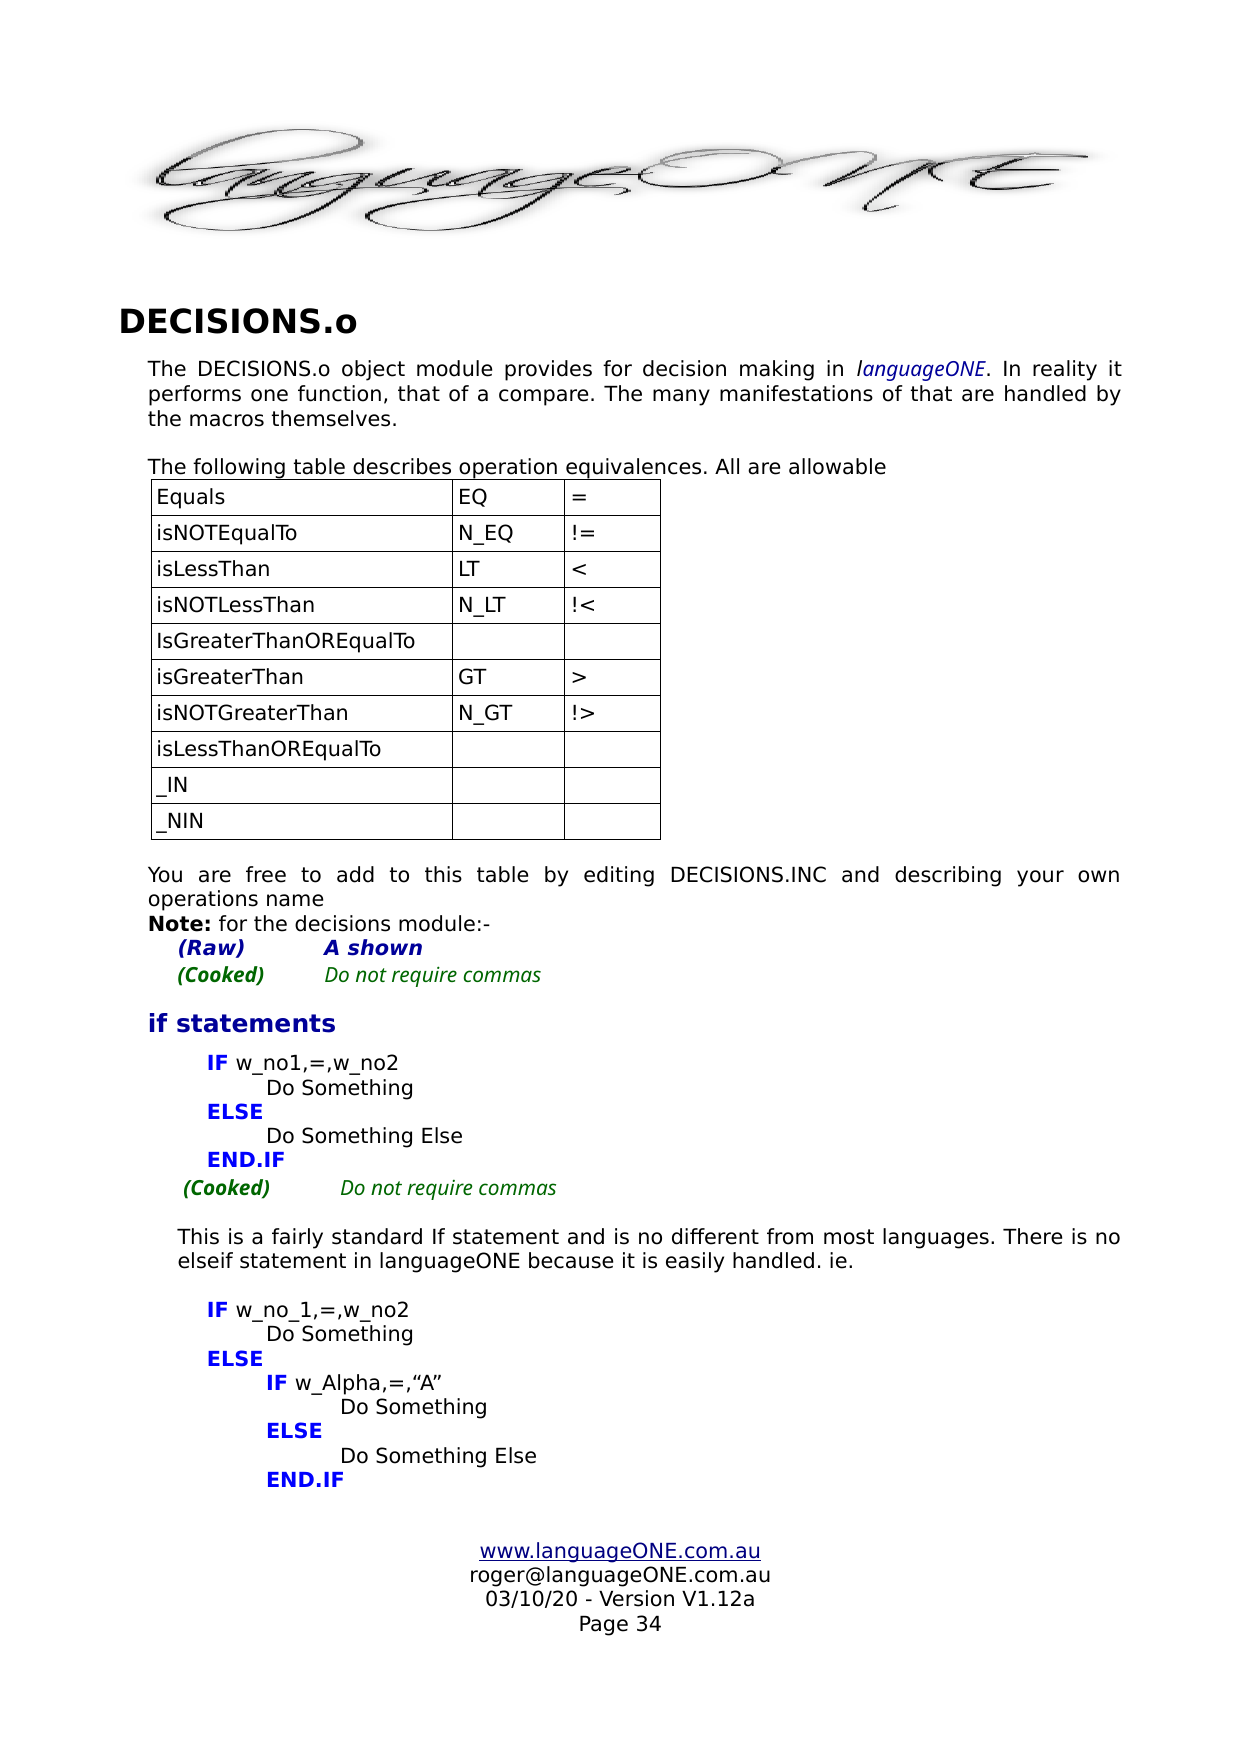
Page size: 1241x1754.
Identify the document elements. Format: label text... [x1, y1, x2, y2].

subtitle if statements [148, 1009, 1122, 1039]
table_cell [565, 804, 660, 839]
table_cell != [565, 516, 660, 551]
table_cell _IN [152, 768, 452, 803]
text Do Something [207, 1076, 1122, 1100]
table_header EQ [453, 480, 564, 515]
table_cell !< [565, 588, 660, 623]
text Note: for the decisions module:- [148, 912, 1122, 936]
table_cell isLessThanOREqualTo [152, 732, 452, 767]
text Do Something Else [207, 1124, 1122, 1148]
table_cell _NIN [152, 804, 452, 839]
text The following table describes operation equivalences. All are allowable [148, 455, 1122, 479]
text Do Something [207, 1322, 1122, 1347]
table_cell [453, 768, 564, 803]
table_header Equals [152, 480, 452, 515]
text Do Something Else [207, 1444, 1122, 1468]
table_cell GT [453, 660, 564, 695]
text ELSE [207, 1100, 1122, 1124]
text Do Something [207, 1395, 1122, 1419]
text ELSE [207, 1419, 1122, 1444]
text IF w_Alpha,=,“A” [207, 1371, 1122, 1395]
table_header = [565, 480, 660, 515]
table_cell isGreaterThan [152, 660, 452, 695]
subtitle DECISIONS.o [118, 302, 1122, 341]
text (Raw) A shown [177, 936, 1122, 960]
text This is a fairly standard If statement and is no different from most languages. There is no elseif statement in languageONE because it is easily handled. ie. [177, 1225, 1122, 1274]
table_cell isNOTEqualTo [152, 516, 452, 551]
table_cell !> [565, 696, 660, 731]
table_cell [453, 732, 564, 767]
text END.IF [207, 1148, 1122, 1173]
text END.IF [207, 1468, 1122, 1492]
table_cell N_LT [453, 588, 564, 623]
text The DECISIONS.o object module provides for decision making in languageONE. In reality it performs one function, that of a compare. The many manifestations of that are handled by the macros themselves. [148, 354, 1122, 431]
table_cell > [565, 660, 660, 695]
table_cell LT [453, 552, 564, 587]
table_cell N_EQ [453, 516, 564, 551]
table_cell [565, 624, 660, 659]
table_cell [565, 732, 660, 767]
text IF w_no1,=,w_no2 [207, 1051, 1122, 1076]
text You are free to add to this table by editing DECISIONS.INC and describing your own operations name [148, 863, 1122, 912]
table_cell [565, 768, 660, 803]
table_cell isNOTGreaterThan [152, 696, 452, 731]
table_cell [453, 804, 564, 839]
text (Cooked) Do not require commas [177, 960, 1122, 989]
table_cell < [565, 552, 660, 587]
table_cell N_GT [453, 696, 564, 731]
table_cell isNOTLessThan [152, 588, 452, 623]
text ELSE [207, 1347, 1122, 1371]
table_cell isLessThan [152, 552, 452, 587]
table_cell [453, 624, 564, 659]
text (Cooked) Do not require commas [183, 1173, 1122, 1201]
text IF w_no_1,=,w_no2 [207, 1298, 1122, 1322]
picture [125, 120, 1118, 239]
table_cell IsGreaterThanOREqualTo [152, 624, 452, 659]
